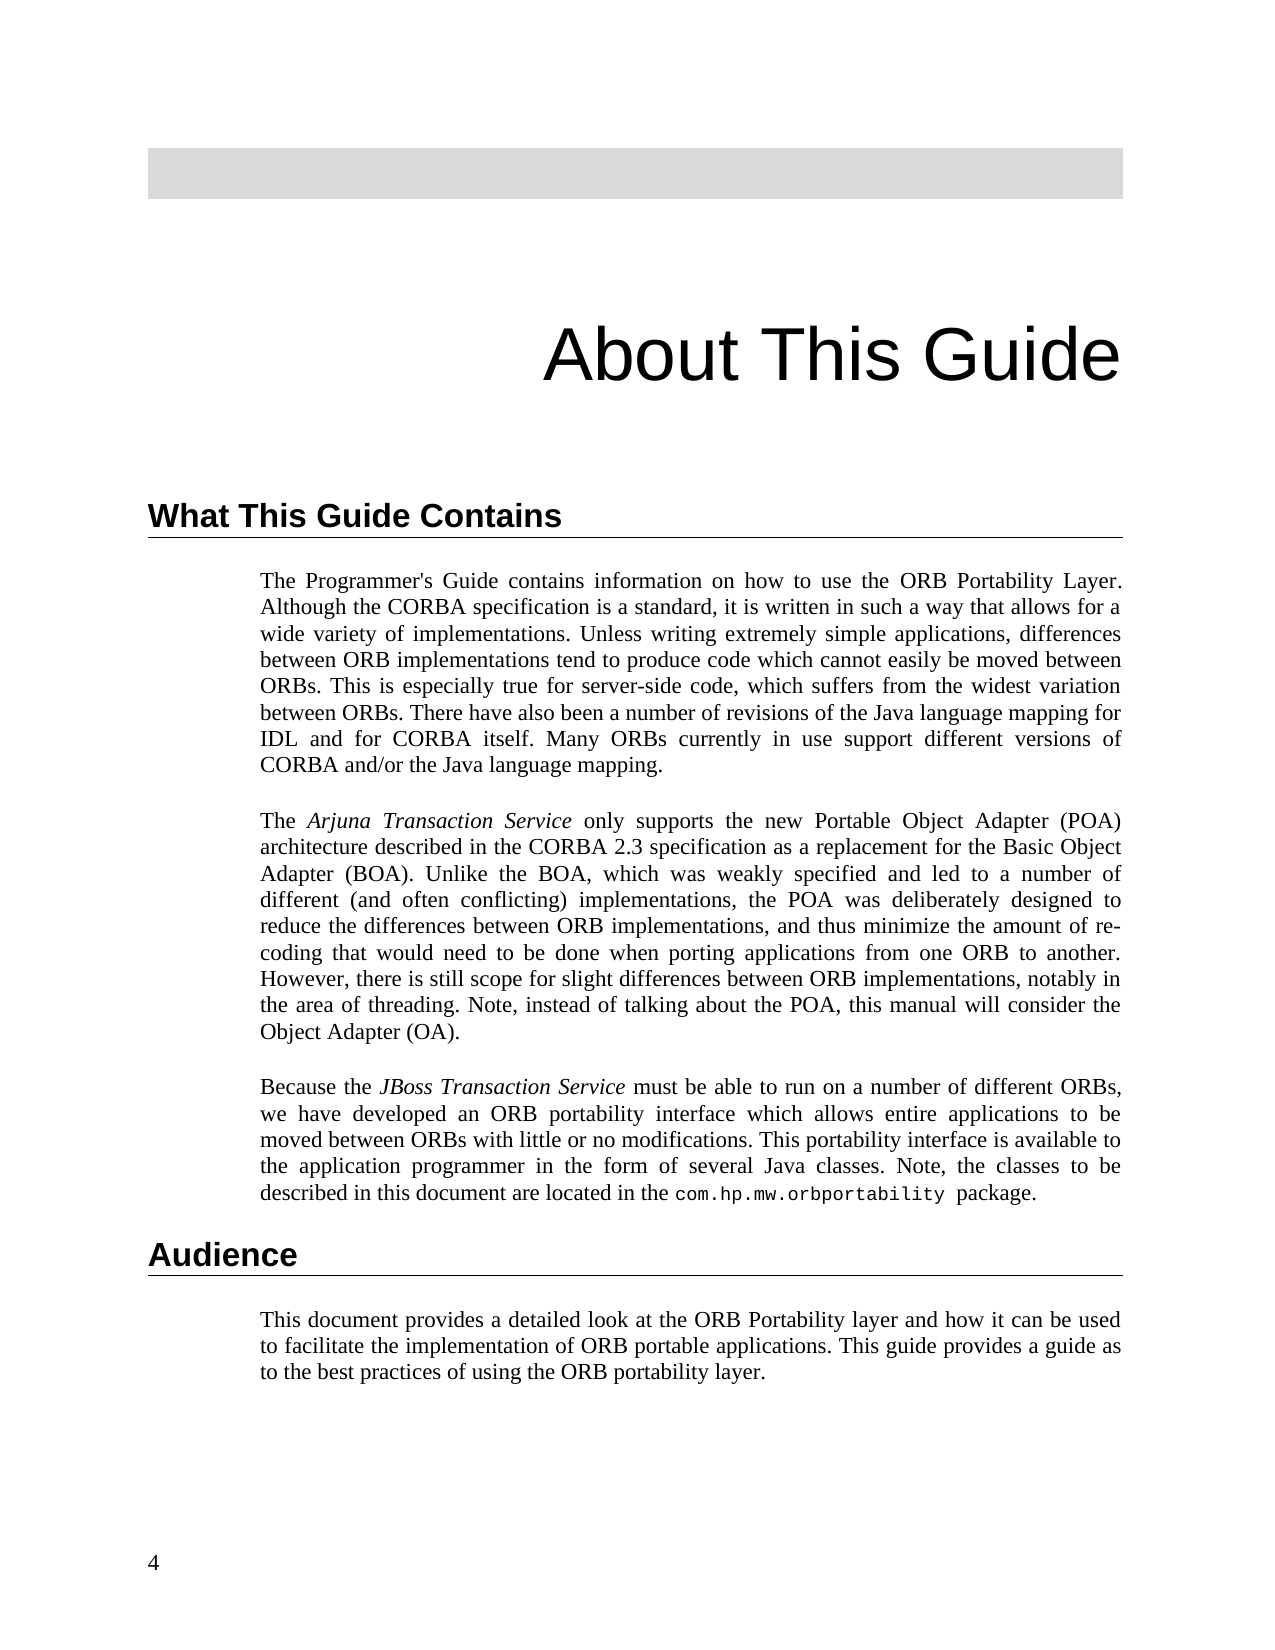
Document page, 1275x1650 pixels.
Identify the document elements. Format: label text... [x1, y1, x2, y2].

text This document provides a detailed look at the ORB Portability layer and how it can be used to facilitate the implementation of ORB portable applications. This guide provides a guide as to the best practices of using the ORB portability layer. [260, 1306, 1123, 1385]
subtitle Audience [148, 1235, 1123, 1275]
subtitle What This Guide Contains [148, 496, 1123, 537]
text The Arjuna Transaction Service only supports the new Portable Object Adapter (POA) architecture described in the CORBA 2.3 specification as a replacement for the Basic Object Adapter (BOA). Unlike the BOA, which was weakly specified and led to a number of different (and often conflicting) implementations, the POA was deliberately designed to reduce the differences between ORB implementations, and thus minimize the amount of re-coding that would need to be done when porting applications from one ORB to another. However, there is still scope for slight differences between ORB implementations, notably in the area of threading. Note, instead of talking about the POA, this manual will consider the Object Adapter (OA). [260, 807, 1123, 1044]
text Because the JBoss Transaction Service must be able to run on a number of different ORBs, we have developed an ORB portability interface which allows entire applications to be moved between ORBs with little or no modifications. This portability interface is available to the application programmer in the form of several Java classes. Note, the classes to be described in this document are located in the com.hp.mw.orbportability package. [260, 1073, 1123, 1206]
text The Programmer's Guide contains information on how to use the ORB Portability Layer. Although the CORBA specification is a standard, it is written in such a way that allows for a wide variety of implementations. Unless writing extremely simple applications, differences between ORB implementations tend to produce code which cannot easily be moved between ORBs. This is especially true for server-side code, which suffers from the widest variation between ORBs. There have also been a number of revisions of the Java language mapping for IDL and for CORBA itself. Many ORBs currently in use support different versions of CORBA and/or the Java language mapping. [260, 567, 1123, 778]
title About This Guide [148, 224, 1123, 396]
